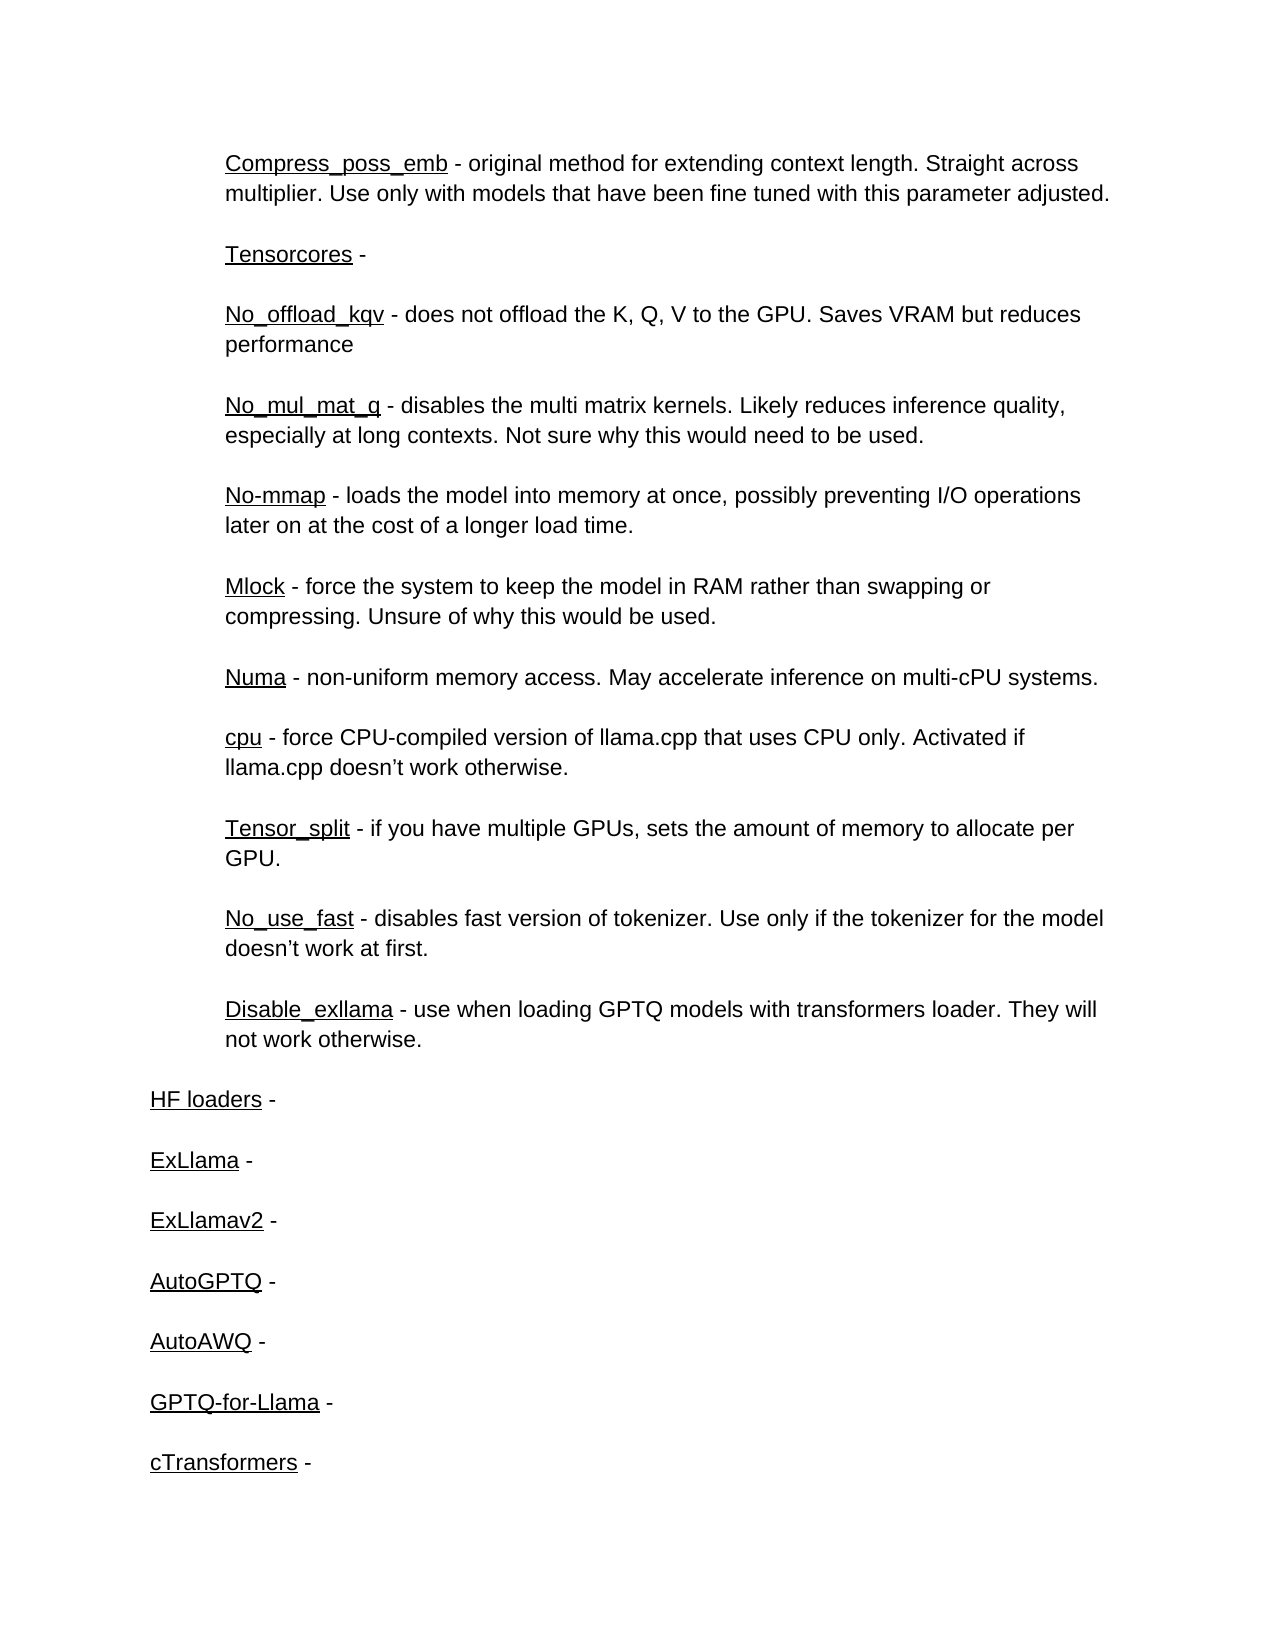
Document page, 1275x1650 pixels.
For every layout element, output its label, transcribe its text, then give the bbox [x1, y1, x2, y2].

text AutoGPTQ - [150, 1268, 1125, 1294]
text GPTQ-for-Llama - [150, 1388, 1125, 1415]
text Mlock - force the system to keep the model in RAM rather than swapping or compressing. Unsure of why this would be used. [225, 573, 1125, 629]
text No-mmap - loads the model into memory at once, possibly preventing I/O operations later on at the cost of a longer load time. [225, 482, 1125, 539]
text Numa - non-uniform memory access. May accelerate inference on multi-cPU systems. [225, 663, 1125, 690]
text Compress_poss_emb - original method for extending context length. Straight across multiplier. Use only with models that have been fine tuned with this parameter adjusted. [225, 150, 1125, 207]
text HF loaders - [150, 1086, 1125, 1113]
text ExLlama - [150, 1147, 1125, 1173]
text No_offload_kqv - does not offload the K, Q, V to the GPU. Saves VRAM but reduces performance [225, 301, 1125, 358]
text AutoAWQ - [150, 1328, 1125, 1354]
text No_use_fast - disables fast version of tokenizer. Use only if the tokenizer for the model doesn’t work at first. [225, 905, 1125, 962]
text cpu - force CPU-compiled version of llama.cpp that uses CPU only. Activated if llama.cpp doesn’t work otherwise. [225, 724, 1125, 781]
text Tensorcores - [225, 241, 1125, 267]
text ExLlamav2 - [150, 1207, 1125, 1234]
text Tensor_split - if you have multiple GPUs, sets the amount of memory to allocate per GPU. [225, 814, 1125, 871]
text No_mul_mat_q - disables the multi matrix kernels. Likely reduces inference quality, especially at long contexts. Not sure why this would need to be used. [225, 392, 1125, 448]
text Disable_exllama - use when loading GPTQ models with transformers loader. They will not work otherwise. [225, 996, 1125, 1052]
text cTransformers - [150, 1449, 1125, 1475]
